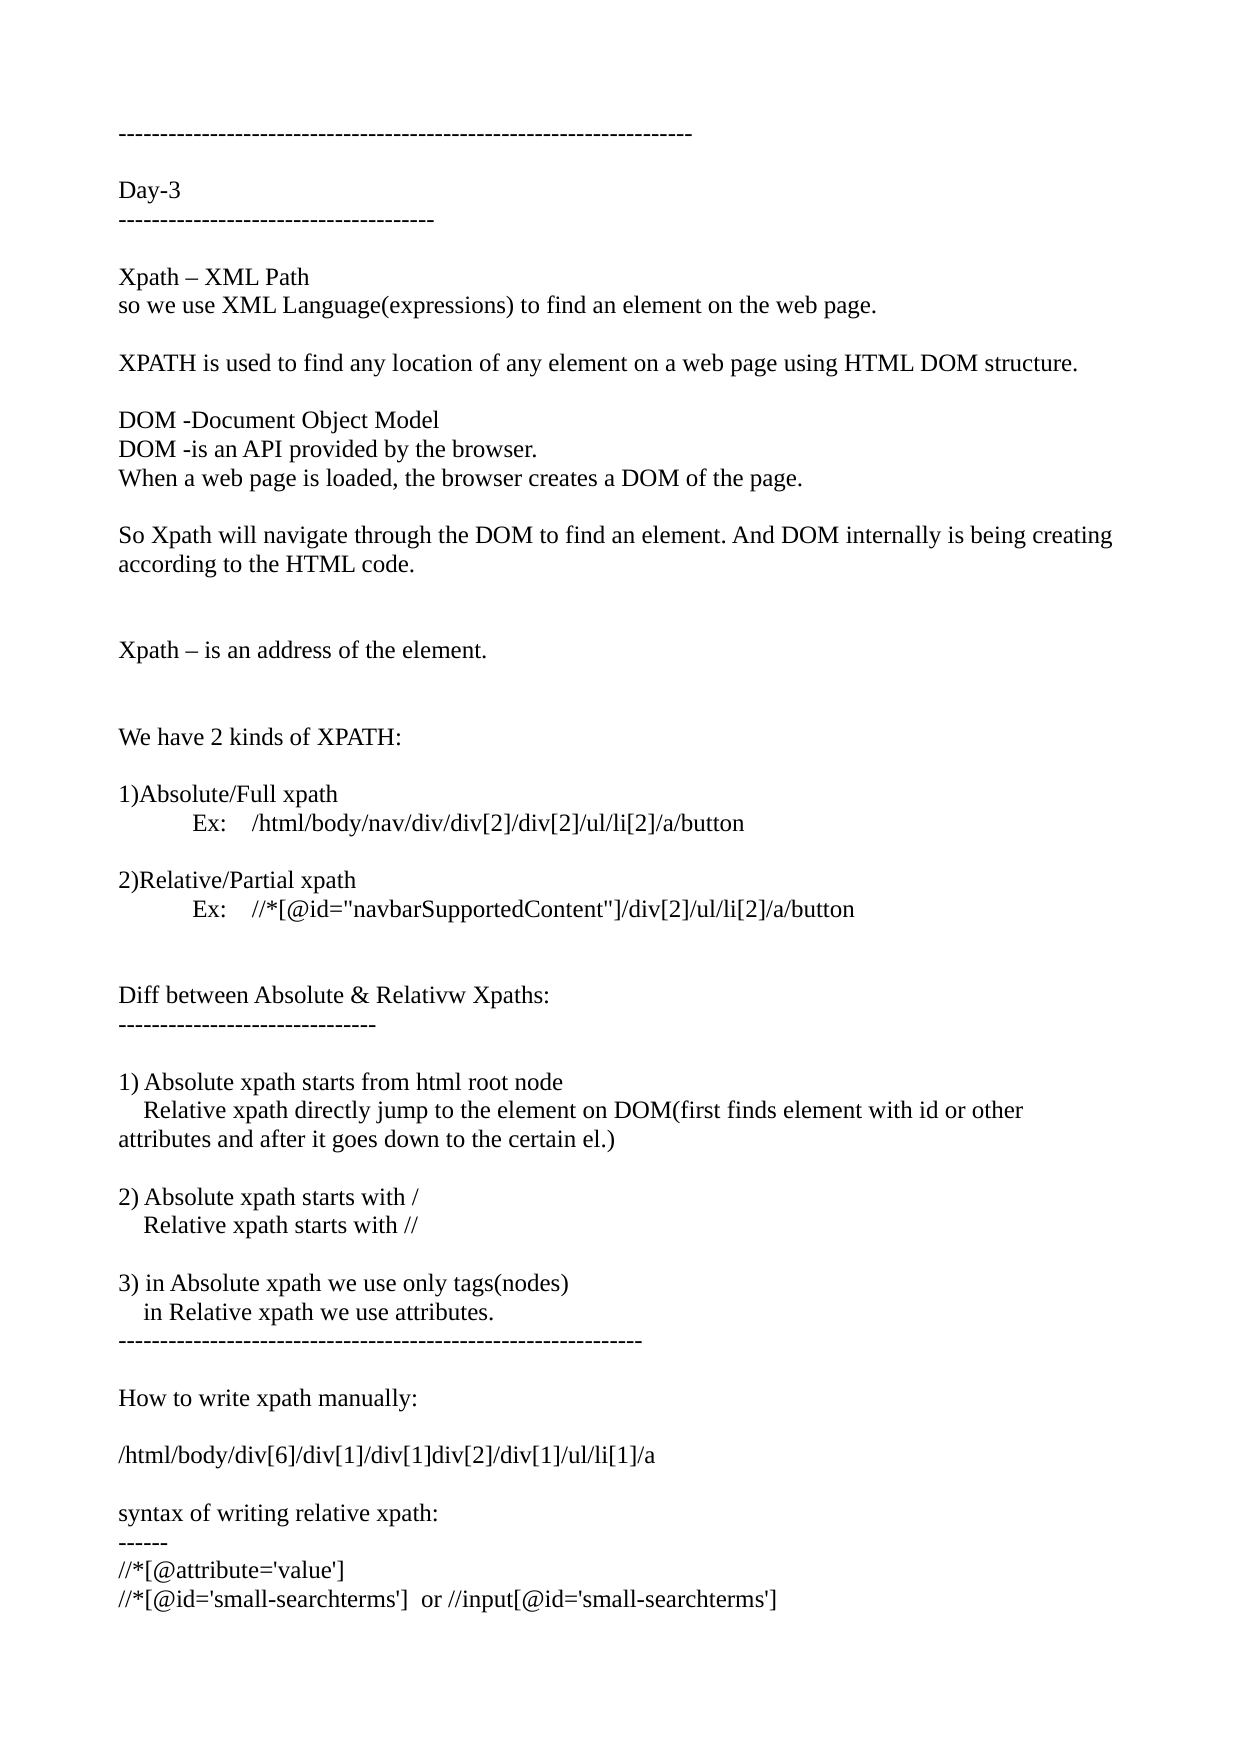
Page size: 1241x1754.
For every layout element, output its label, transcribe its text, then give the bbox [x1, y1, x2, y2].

text -------------------------------------- Xpath – XML Path so we use XML Language(expressions) to find an element on the web page. XPATH is used to find any location of any element on a web page using HTML DOM structure. DOM -Document Object Model DOM -is an API provided by the browser. [118, 204, 1122, 463]
text /html/body/div[6]/div[1]/div[1]div[2]/div[1]/ul/li[1]/a [118, 1441, 1122, 1469]
text 2)Relative/Partial xpath Ex: //*[@id="navbarSupportedContent"]/div[2]/ul/li[2]/a/button Diff between Absolute & Relativw Xpaths: ------------------------------- 1) Absolute xpath starts from html root node Relative xpath directly jump to the element on DOM(first finds element with id or other attributes and after it goes down to the certain el.) 2) Absolute xpath starts with / Relative xpath starts with // 3) in Absolute xpath we use only tags(nodes) in Relative xpath we use attributes. --------------------------------------------------------------- [118, 866, 1122, 1383]
text When a web page is loaded, the browser creates a DOM of the page. So Xpath will navigate through the DOM to find an element. And DOM internally is being creating according to the HTML code. Xpath – is an address of the element. We have 2 kinds of XPATH: [118, 463, 1122, 751]
text --------------------------------------------------------------------- Day-3 [118, 118, 1122, 204]
text Ex: /html/body/nav/div/div[2]/div[2]/ul/li[2]/a/button [118, 808, 1122, 837]
text ------ //*[@attribute='value'] //*[@id='small-searchterms'] or //input[@id='small-searchterms'] [118, 1527, 1122, 1613]
text 1)Absolute/Full xpath [118, 779, 1122, 808]
text syntax of writing relative xpath: [118, 1498, 1122, 1527]
text How to write xpath manually: [118, 1383, 1122, 1412]
